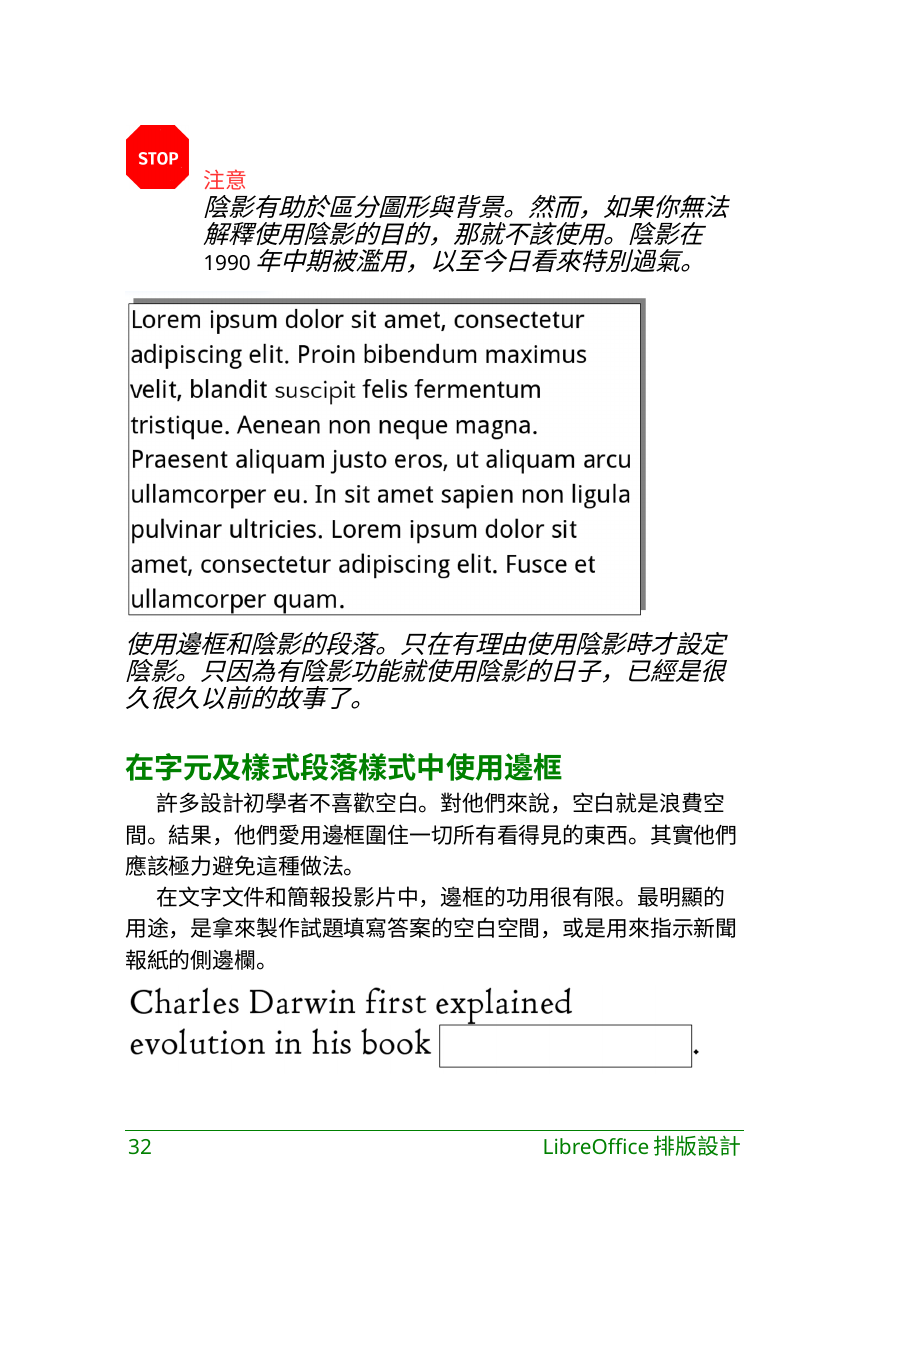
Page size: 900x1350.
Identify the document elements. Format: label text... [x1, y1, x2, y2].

text 陰影有助於區分圖形與背景。然而，如果你無法解釋使用陰影的目的，那就不該使用。陰影在1990年中期被濫用，以至今日看來特別過氣。 [203, 195, 744, 276]
picture [125, 985, 709, 1074]
text 在文字文件和簡報投影片中，邊框的功用很有限。最明顯的用途，是拿來製作試題填寫答案的空白空間，或是用來指示新聞報紙的側邊欄。 [125, 881, 744, 974]
table_cell 使用邊框和陰影的段落。只在有理由使用陰影時才設定陰影。只因為有陰影功能就使用陰影的日子，已經是很久很久以前的故事了。 [125, 624, 744, 713]
picture [125, 291, 650, 622]
subtitle 在字元及樣式段落樣式中使用邊框 [125, 744, 744, 787]
list 注意 [125, 125, 744, 195]
picture [126, 125, 189, 189]
table_header [125, 292, 744, 624]
text 許多設計初學者不喜歡空白。對他們來說，空白就是浪費空間。結果，他們愛用邊框圍住一切所有看得見的東西。其實他們應該極力避免這種做法。 [125, 787, 744, 881]
